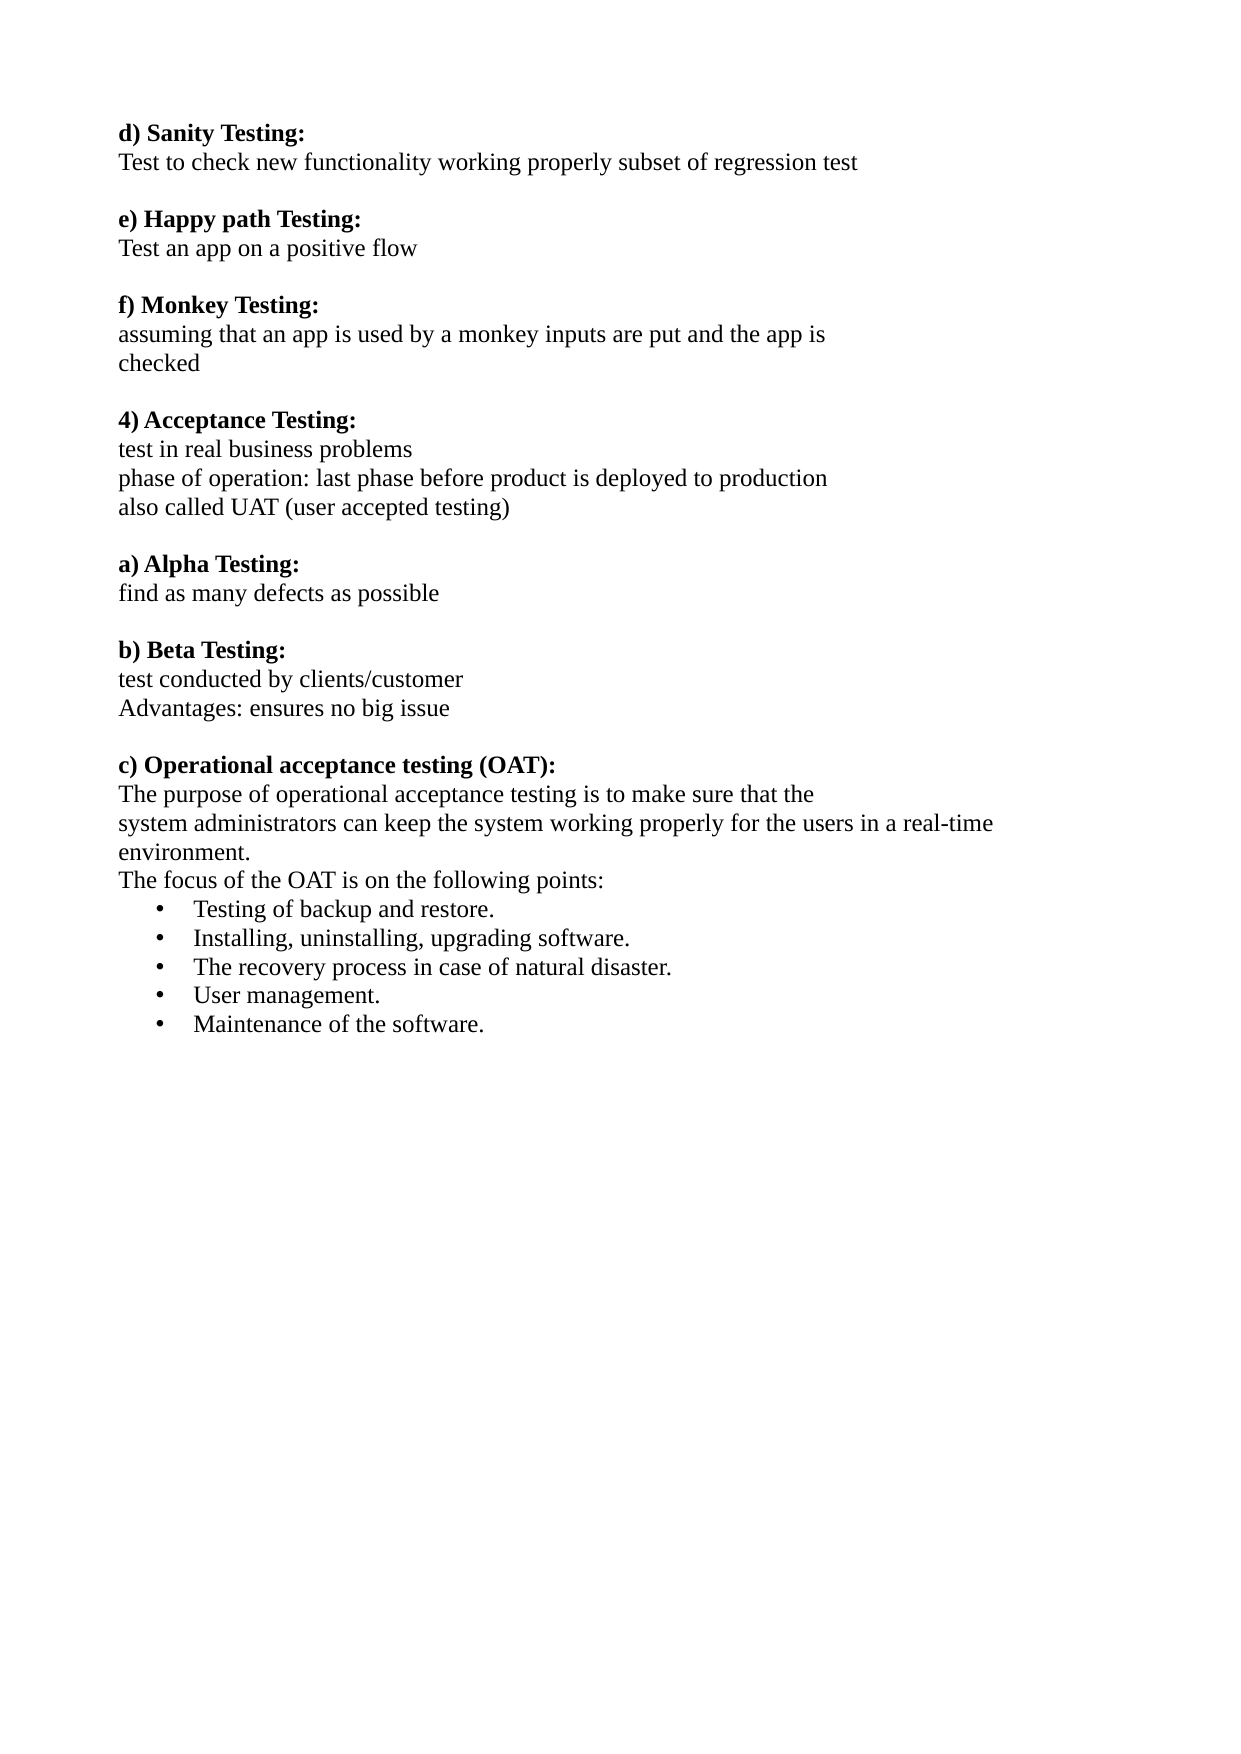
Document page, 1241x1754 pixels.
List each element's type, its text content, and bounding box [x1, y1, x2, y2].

list The recovery process in case of natural disaster. [156, 952, 1122, 981]
text phase of operation: last phase before product is deployed to production [118, 463, 1122, 492]
text system administrators can keep the system working properly for the users in a real-time [118, 808, 1122, 837]
text Test an app on a positive flow [118, 233, 1122, 262]
list Maintenance of the software. [156, 1009, 1122, 1038]
list Testing of backup and restore. [156, 894, 1122, 923]
list Installing, uninstalling, upgrading software. [156, 923, 1122, 952]
text 4) Acceptance Testing: [118, 406, 1122, 434]
text b) Beta Testing: [118, 636, 1122, 664]
text e) Happy path Testing: [118, 204, 1122, 233]
text test conducted by clients/customer [118, 664, 1122, 693]
text The purpose of operational acceptance testing is to make sure that the [118, 779, 1122, 808]
text find as many defects as possible [118, 578, 1122, 607]
text c) Operational acceptance testing (OAT): [118, 751, 1122, 779]
text Advantages: ensures no big issue [118, 693, 1122, 722]
text d) Sanity Testing: [118, 118, 1122, 147]
list User management. [156, 981, 1122, 1009]
text Test to check new functionality working properly subset of regression test [118, 147, 1122, 176]
text environment. [118, 837, 1122, 866]
text checked [118, 348, 1122, 377]
text test in real business problems [118, 434, 1122, 463]
text f) Monkey Testing: [118, 291, 1122, 319]
text also called UAT (user accepted testing) [118, 492, 1122, 521]
text assuming that an app is used by a monkey inputs are put and the app is [118, 319, 1122, 348]
text The focus of the OAT is on the following points: [118, 866, 1122, 894]
text a) Alpha Testing: [118, 549, 1122, 578]
